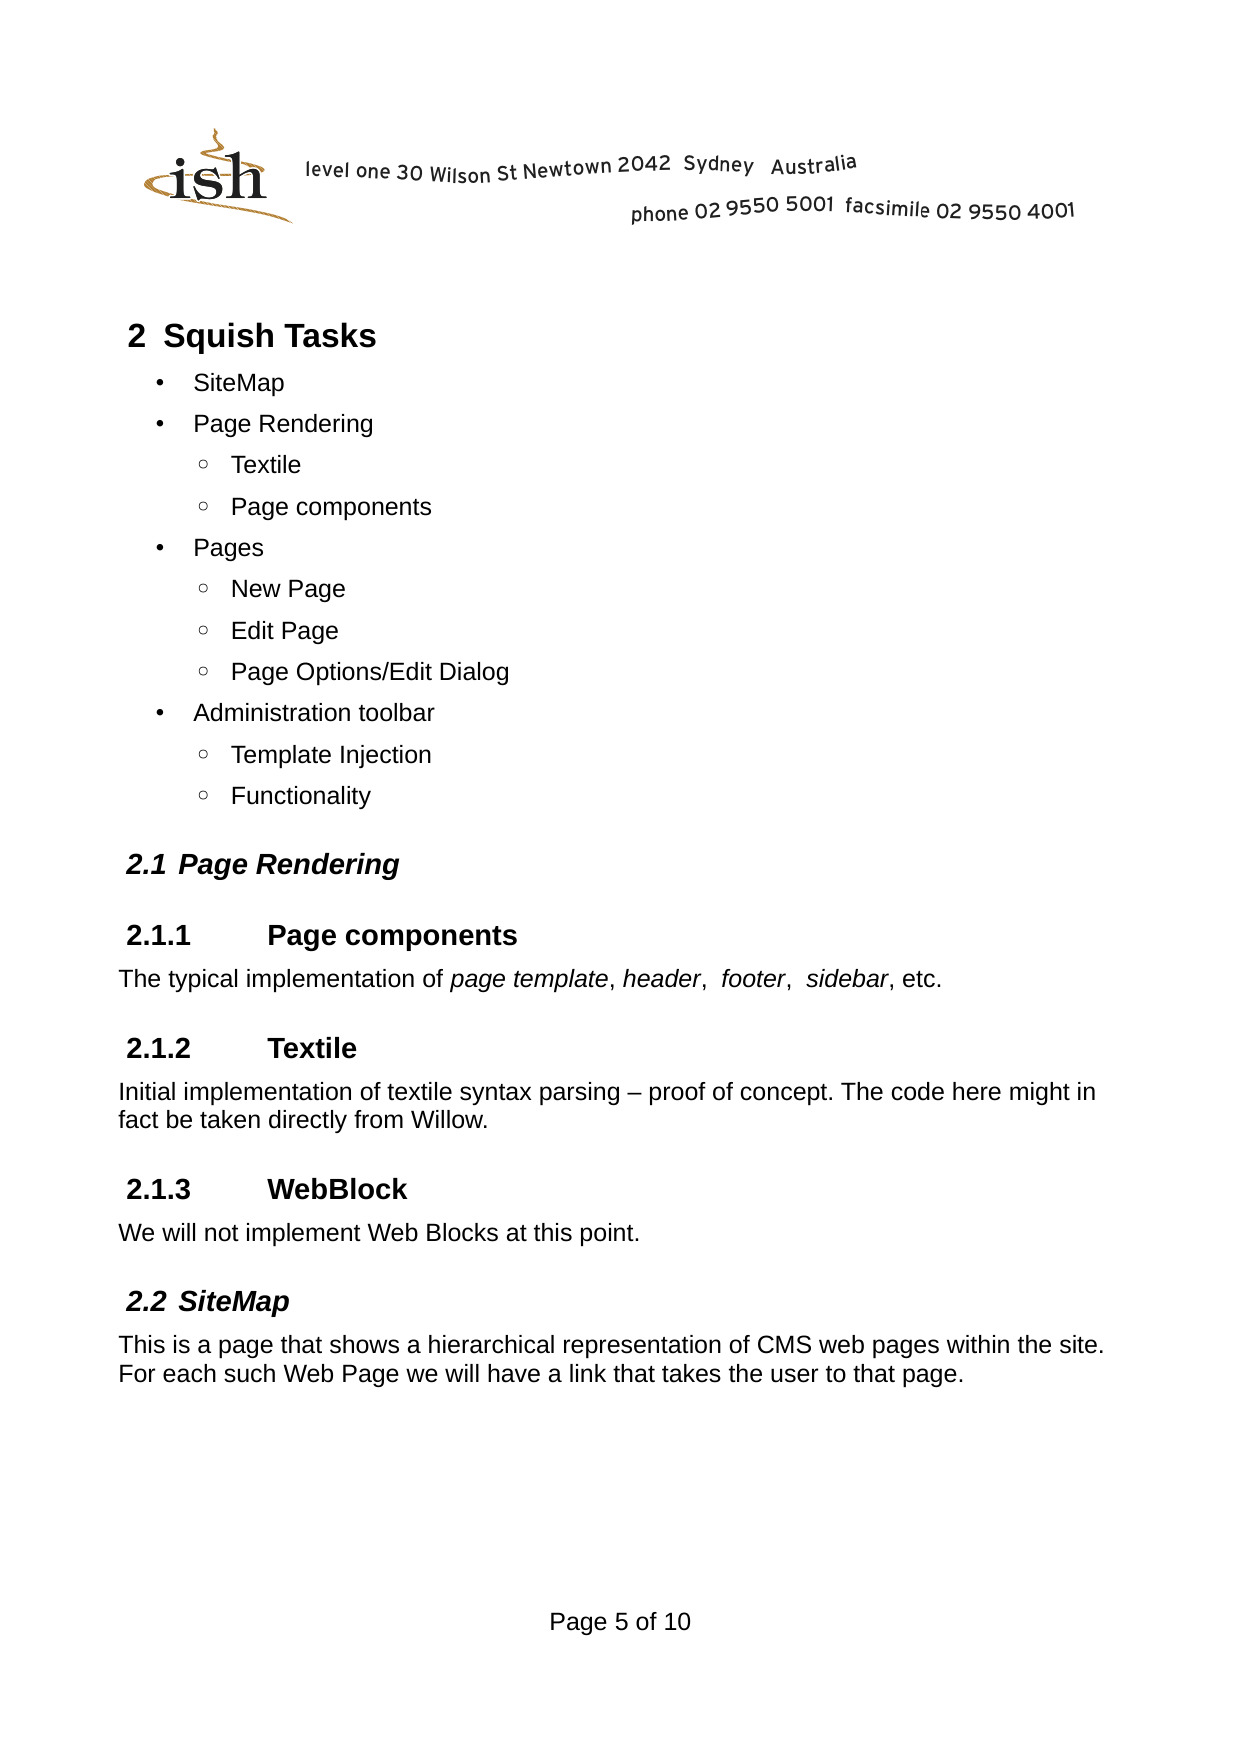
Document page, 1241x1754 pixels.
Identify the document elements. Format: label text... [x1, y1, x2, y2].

picture [118, 118, 1123, 237]
text The typical implementation of page template, header, footer, sidebar, etc. [118, 964, 1122, 993]
text This is a page that shows a hierarchical representation of CMS web pages within the site. For each such Web Page we will have a link that takes the user to that page. [118, 1330, 1122, 1388]
list Edit Page [193, 616, 1122, 644]
subtitle Page components [118, 918, 1122, 952]
subtitle Page Rendering [118, 847, 1122, 881]
text Initial implementation of textile syntax parsing – proof of concept. The code here might in fact be taken directly from Willow. [118, 1077, 1122, 1134]
list Administration toolbar [156, 698, 1122, 727]
subtitle Squish Tasks [118, 316, 1122, 355]
list Pages [156, 533, 1122, 562]
list Page components [193, 492, 1122, 520]
subtitle WebBlock [118, 1172, 1122, 1205]
subtitle SiteMap [118, 1284, 1122, 1318]
list Textile [193, 450, 1122, 479]
list Functionality [193, 781, 1122, 810]
list Template Injection [193, 740, 1122, 768]
subtitle Textile [118, 1031, 1122, 1064]
list New Page [193, 574, 1122, 603]
text We will not implement Web Blocks at this point. [118, 1218, 1122, 1247]
list SiteMap [156, 367, 1122, 396]
list Page Rendering [156, 409, 1122, 438]
list Page Options/Edit Dialog [193, 657, 1122, 686]
